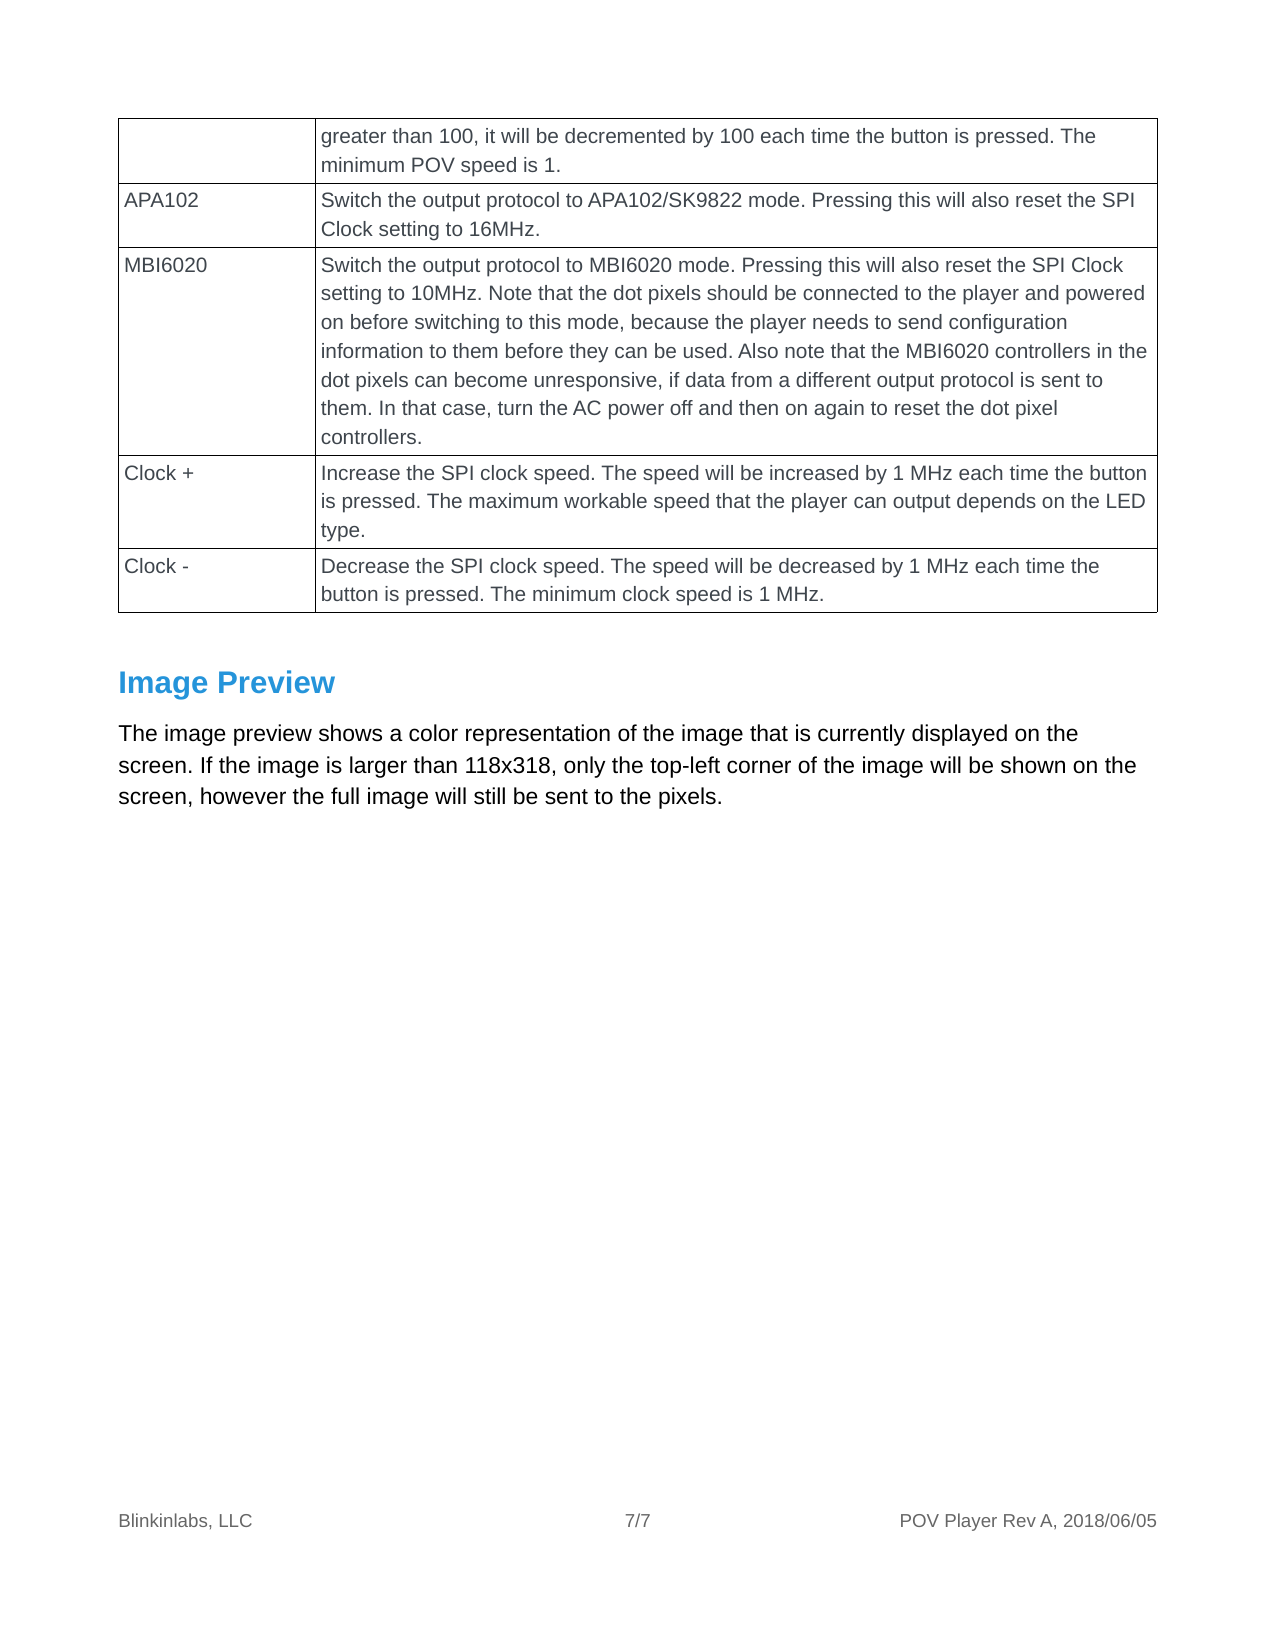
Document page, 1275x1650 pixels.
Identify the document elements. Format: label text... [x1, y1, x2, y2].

table_cell Clock - [119, 549, 315, 612]
table_cell greater than 100, it will be decremented by 100 each time the button is pressed. The minimum POV speed is 1. [316, 119, 1157, 182]
table_cell [119, 119, 315, 182]
table_cell APA102 [119, 184, 315, 247]
table_cell Increase the SPI clock speed. The speed will be increased by 1 MHz each time the button is pressed. The maximum workable speed that the player can output depends on the LED type. [316, 456, 1157, 548]
subtitle Image Preview [118, 664, 1157, 700]
table_cell Switch the output protocol to MBI6020 mode. Pressing this will also reset the SPI Clock setting to 10MHz. Note that the dot pixels should be connected to the player and powered on before switching to this mode, because the player needs to send configuration information to them before they can be used. Also note that the MBI6020 controllers in the dot pixels can become unresponsive, if data from a different output protocol is sent to them. In that case, turn the AC power off and then on again to reset the dot pixel controllers. [316, 248, 1157, 455]
table_cell MBI6020 [119, 248, 315, 455]
text The image preview shows a color representation of the image that is currently displayed on the screen. If the image is larger than 118x318, only the top-left corner of the image will be shown on the screen, however the full image will still be sent to the pixels. [118, 720, 1157, 809]
table_cell Decrease the SPI clock speed. The speed will be decreased by 1 MHz each time the button is pressed. The minimum clock speed is 1 MHz. [316, 549, 1157, 612]
table_cell Clock + [119, 456, 315, 548]
table_cell Switch the output protocol to APA102/SK9822 mode. Pressing this will also reset the SPI Clock setting to 16MHz. [316, 184, 1157, 247]
